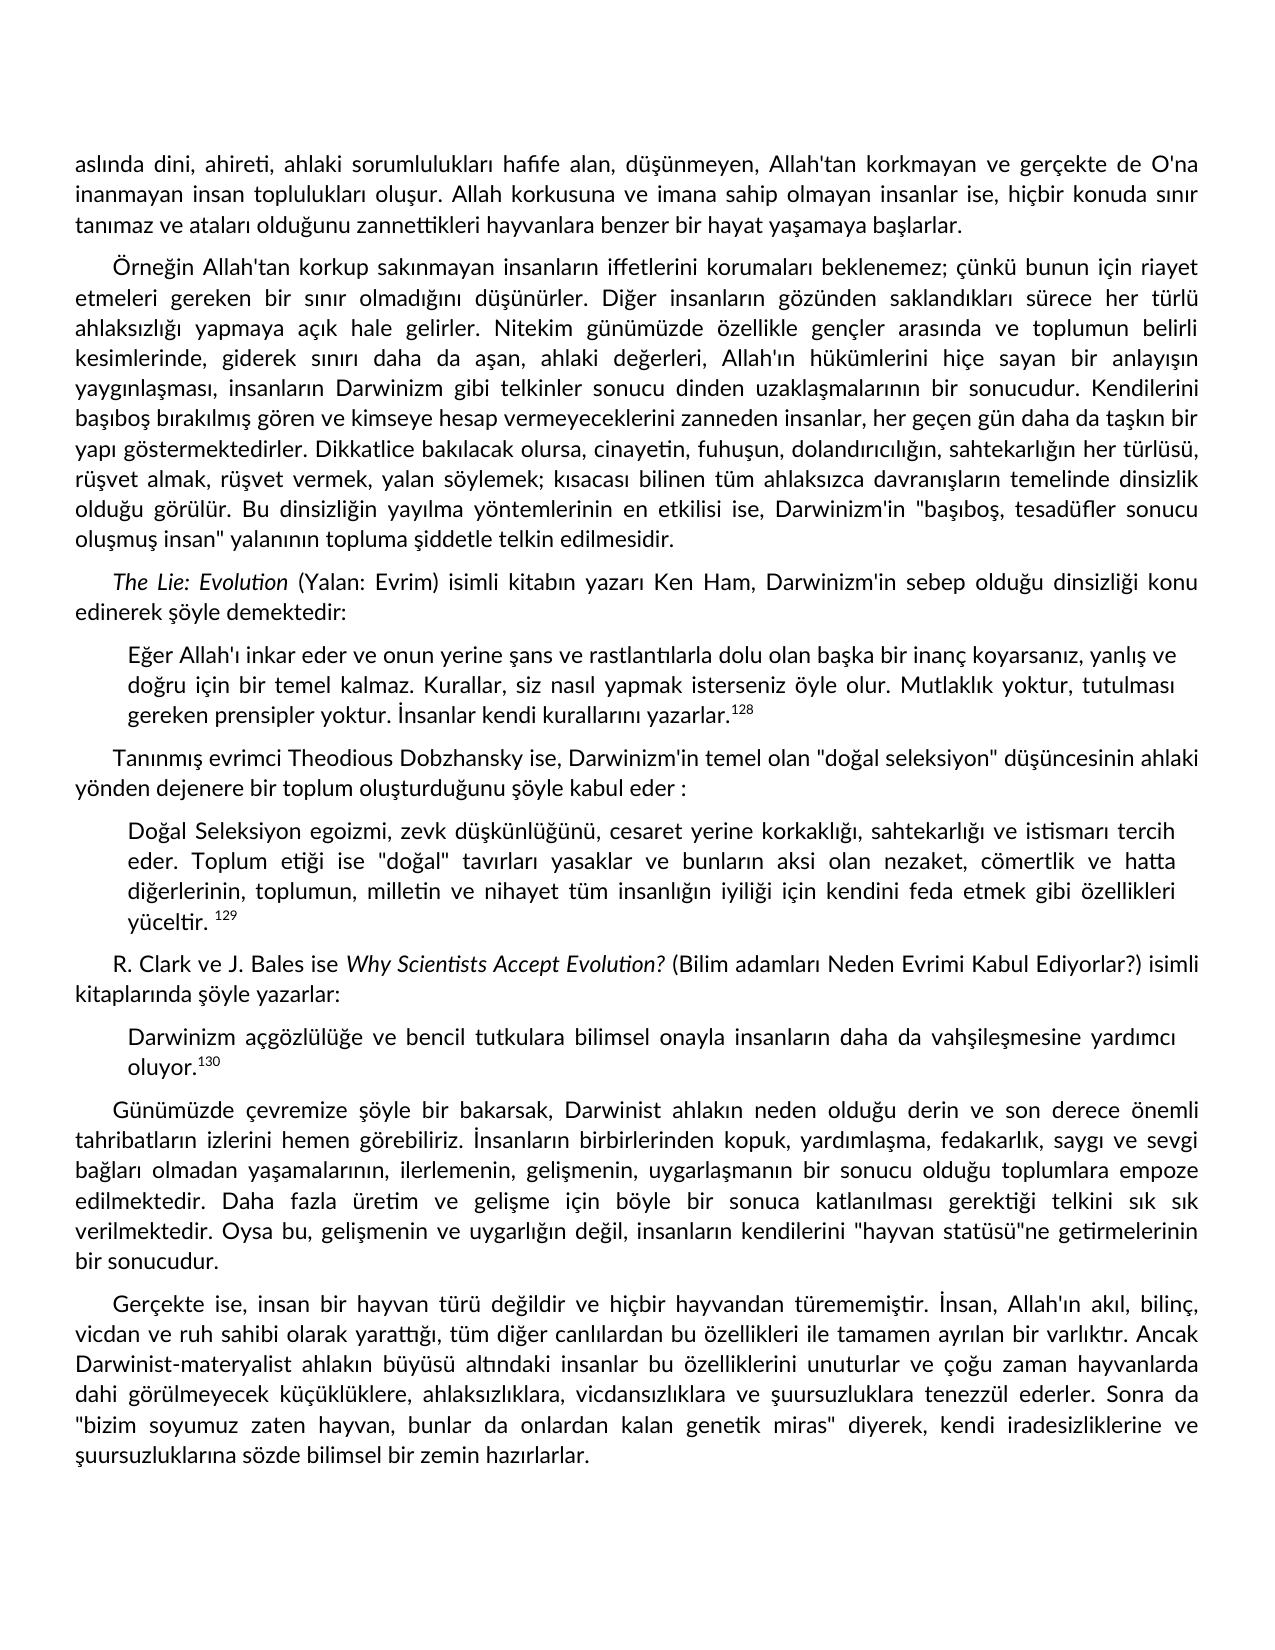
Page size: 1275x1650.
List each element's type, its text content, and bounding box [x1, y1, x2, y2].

text R. Clark ve J. Bales ise Why Scientists Accept Evolution? (Bilim adamları Neden Evrimi Kabul Ediyorlar?) isimli kitaplarında şöyle yazarlar: [75, 950, 1200, 1008]
text Günümüzde çevremize şöyle bir bakarsak, Darwinist ahlakın neden olduğu derin ve son derece önemli tahribatların izlerini hemen görebiliriz. İnsanların birbirlerinden kopuk, yardımlaşma, fedakarlık, saygı ve sevgi bağları olmadan yaşamalarının, ilerlemenin, gelişmenin, uygarlaşmanın bir sonucu olduğu toplumlara empoze edilmektedir. Daha fazla üretim ve gelişme için böyle bir sonuca katlanılması gerektiği telkini sık sık verilmektedir. Oysa bu, gelişmenin ve uygarlığın değil, insanların kendilerini "hayvan statüsü"ne getirmelerinin bir sonucudur. [75, 1096, 1200, 1274]
text aslında dini, ahireti, ahlaki sorumlulukları hafife alan, düşünmeyen, Allah'tan korkmayan ve gerçekte de O'na inanmayan insan toplulukları oluşur. Allah korkusuna ve imana sahip olmayan insanlar ise, hiçbir konuda sınır tanımaz ve ataları olduğunu zannettikleri hayvanlara benzer bir hayat yaşamaya başlarlar. [75, 150, 1200, 238]
text Eğer Allah'ı inkar eder ve onun yerine şans ve rastlantılarla dolu olan başka bir inanç koyarsanız, yanlış ve doğru için bir temel kalmaz. Kurallar, siz nasıl yapmak isterseniz öyle olur. Mutlaklık yoktur, tutulması gereken prensipler yoktur. İnsanlar kendi kurallarını yazarlar.128 [127, 641, 1177, 728]
text Darwinizm açgözlülüğe ve bencil tutkulara bilimsel onayla insanların daha da vahşileşmesine yardımcı oluyor.130 [127, 1023, 1177, 1081]
text Tanınmış evrimci Theodious Dobzhansky ise, Darwinizm'in temel olan "doğal seleksiyon" düşüncesinin ahlaki yönden dejenere bir toplum oluşturduğunu şöyle kabul eder : [75, 744, 1200, 801]
text Gerçekte ise, insan bir hayvan türü değildir ve hiçbir hayvandan türememiştir. İnsan, Allah'ın akıl, bilinç, vicdan ve ruh sahibi olarak yarattığı, tüm diğer canlılardan bu özellikleri ile tamamen ayrılan bir varlıktır. Ancak Darwinist-materyalist ahlakın büyüsü altındaki insanlar bu özelliklerini unuturlar ve çoğu zaman hayvanlarda dahi görülmeyecek küçüklüklere, ahlaksızlıklara, vicdansızlıklara ve şuursuzluklara tenezzül ederler. Sonra da "bizim soyumuz zaten hayvan, bunlar da onlardan kalan genetik miras" diyerek, kendi iradesizliklerine ve şuursuzluklarına sözde bilimsel bir zemin hazırlarlar. [75, 1289, 1200, 1468]
text The Lie: Evolution (Yalan: Evrim) isimli kitabın yazarı Ken Ham, Darwinizm'in sebep olduğu dinsizliği konu edinerek şöyle demektedir: [75, 568, 1200, 625]
text Örneğin Allah'tan korkup sakınmayan insanların iffetlerini korumaları beklenemez; çünkü bunun için riayet etmeleri gereken bir sınır olmadığını düşünürler. Diğer insanların gözünden saklandıkları sürece her türlü ahlaksızlığı yapmaya açık hale gelirler. Nitekim günümüzde özellikle gençler arasında ve toplumun belirli kesimlerinde, giderek sınırı daha da aşan, ahlaki değerleri, Allah'ın hükümlerini hiçe sayan bir anlayışın yaygınlaşması, insanların Darwinizm gibi telkinler sonucu dinden uzaklaşmalarının bir sonucudur. Kendilerini başıboş bırakılmış gören ve kimseye hesap vermeyeceklerini zanneden insanlar, her geçen gün daha da taşkın bir yapı göstermektedirler. Dikkatlice bakılacak olursa, cinayetin, fuhuşun, dolandırıcılığın, sahtekarlığın her türlüsü, rüşvet almak, rüşvet vermek, yalan söylemek; kısacası bilinen tüm ahlaksızca davranışların temelinde dinsizlik olduğu görülür. Bu dinsizliğin yayılma yöntemlerinin en etkilisi ise, Darwinizm'in "başıboş, tesadüfler sonucu oluşmuş insan" yalanının topluma şiddetle telkin edilmesidir. [75, 253, 1200, 552]
text Doğal Seleksiyon egoizmi, zevk düşkünlüğünü, cesaret yerine korkaklığı, sahtekarlığı ve istismarı tercih eder. Toplum etiği ise "doğal" tavırları yasaklar ve bunların aksi olan nezaket, cömertlik ve hatta diğerlerinin, toplumun, milletin ve nihayet tüm insanlığın iyiliği için kendini feda etmek gibi özellikleri yüceltir. 129 [127, 817, 1177, 935]
